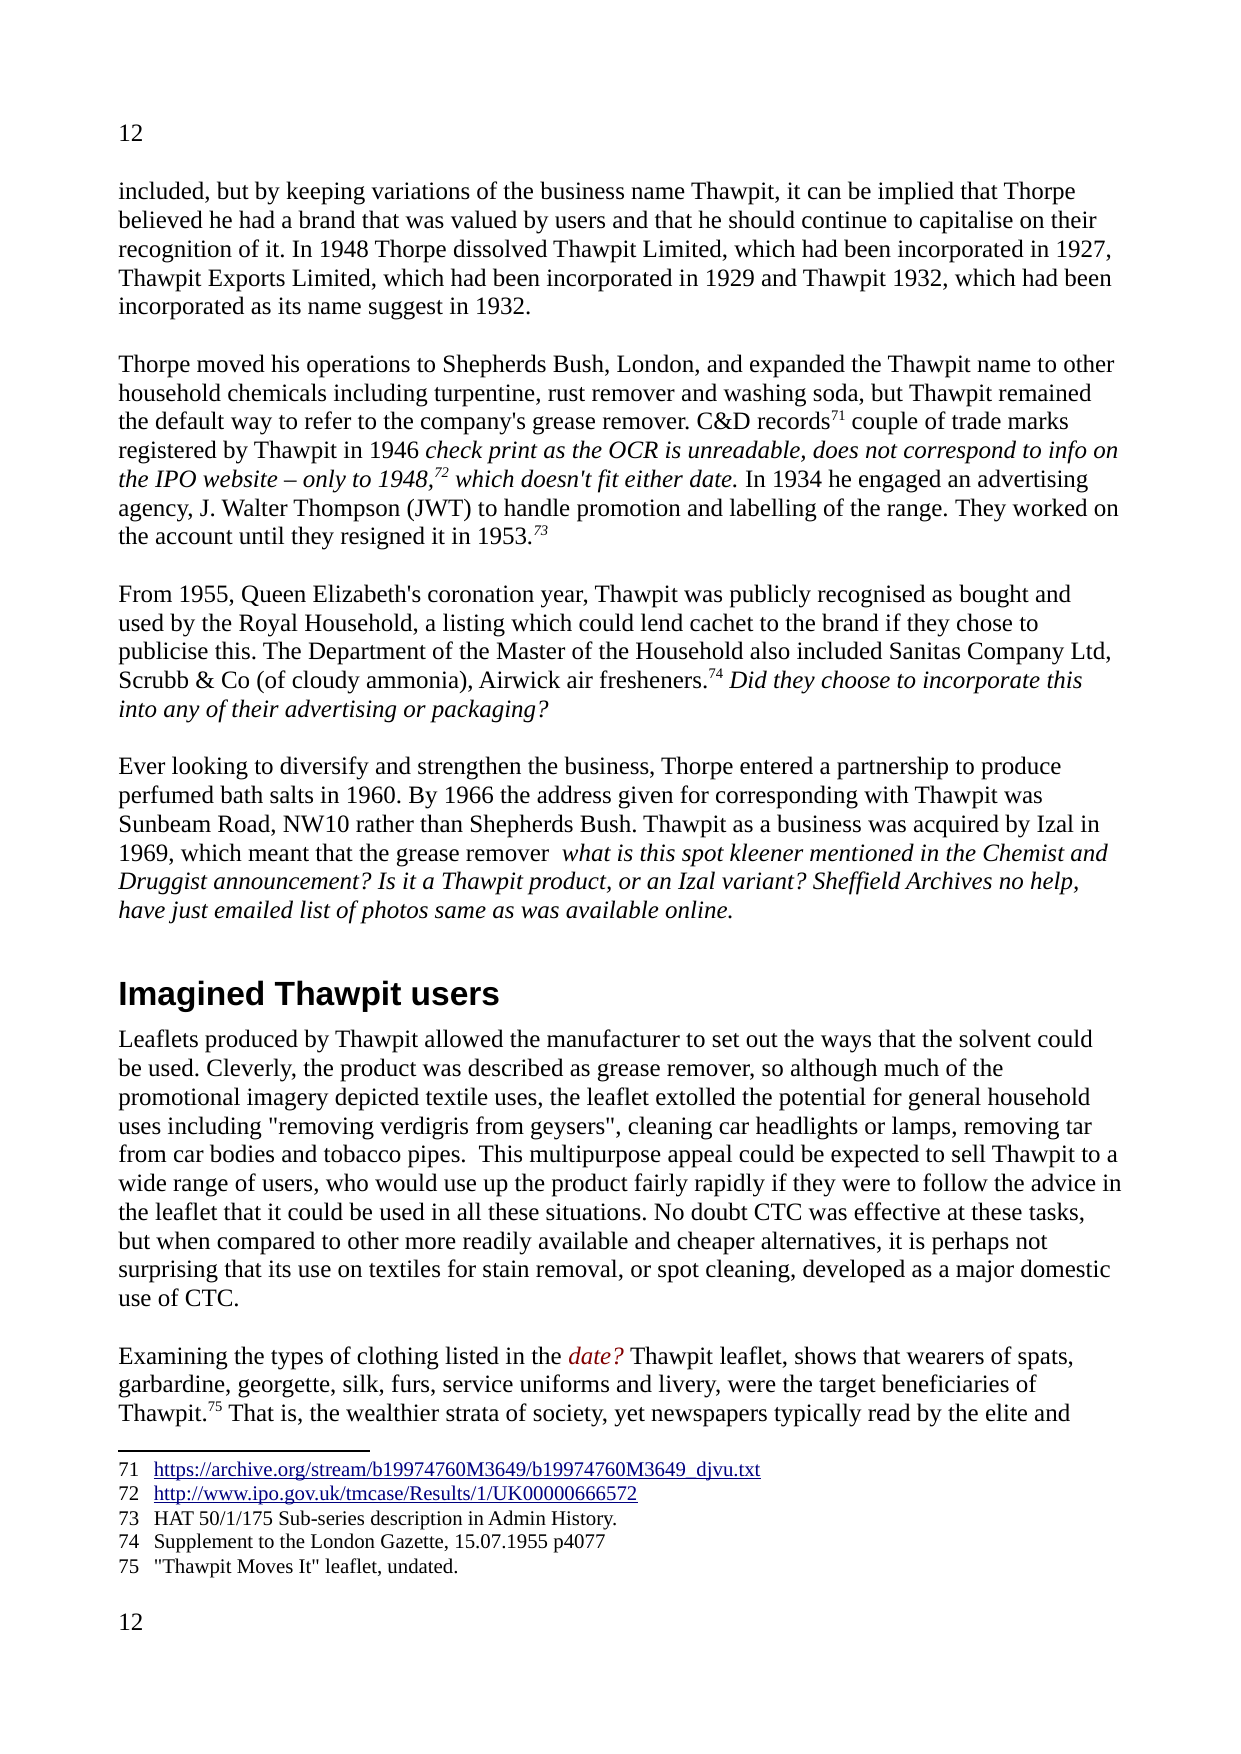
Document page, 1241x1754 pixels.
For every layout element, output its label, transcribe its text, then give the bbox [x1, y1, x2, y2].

text included, but by keeping variations of the business name Thawpit, it can be implied that Thorpe believed he had a brand that was valued by users and that he should continue to capitalise on their recognition of it. In 1948 Thorpe dissolved Thawpit Limited, which had been incorporated in 1927, Thawpit Exports Limited, which had been incorporated in 1929 and Thawpit 1932, which had been incorporated as its name suggest in 1932. [118, 176, 1122, 320]
text Thorpe moved his operations to Shepherds Bush, London, and expanded the Thawpit name to other household chemicals including turpentine, rust remover and washing soda, but Thawpit remained the default way to refer to the company's grease remover. C&D records couple of trade marks registered by Thawpit in 1946 check print as the OCR is unreadable, does not correspond to info on the IPO website – only to 1948, which doesn't fit either date. In 1934 he engaged an advertising agency, J. Walter Thompson (JWT) to handle promotion and labelling of the range. They worked on the account until they resigned it in 1953. [118, 349, 1122, 550]
text http://www.ipo.gov.uk/tmcase/Results/1/UK00000666572 [118, 1481, 1122, 1505]
text From 1955, Queen Elizabeth's coronation year, Thawpit was publicly recognised as bought and used by the Royal Household, a listing which could lend cachet to the brand if they chose to publicise this. The Department of the Master of the Household also included Sanitas Company Ltd, Scrubb & Co (of cloudy ammonia), Airwick air fresheners. Did they choose to incorporate this into any of their advertising or packaging? [118, 579, 1122, 723]
text HAT 50/1/175 Sub-series description in Admin History. [118, 1505, 1122, 1529]
text https://archive.org/stream/b19974760M3649/b19974760M3649_djvu.txt [118, 1457, 1122, 1481]
text Leaflets produced by Thawpit allowed the manufacturer to set out the ways that the solvent could be used. Cleverly, the product was described as grease remover, so although much of the promotional imagery depicted textile uses, the leaflet extolled the potential for general household uses including "removing verdigris from geysers", cleaning car headlights or lamps, removing tar from car bodies and tobacco pipes. This multipurpose appeal could be expected to sell Thawpit to a wide range of users, who would use up the product fairly rapidly if they were to follow the advice in the leaflet that it could be used in all these situations. No doubt CTC was effective at these tasks, but when compared to other more readily available and cheaper alternatives, it is perhaps not surprising that its use on textiles for stain removal, or spot cleaning, developed as a major domestic use of CTC. [118, 1024, 1122, 1312]
text Supplement to the London Gazette, 15.07.1955 p4077 [118, 1529, 1122, 1553]
text "Thawpit Moves It" leaflet, undated. [118, 1553, 1122, 1578]
text Examining the types of clothing listed in the date? Thawpit leaflet, shows that wearers of spats, garbardine, georgette, silk, furs, service uniforms and livery, were the target beneficiaries of Thawpit. That is, the wealthier strata of society, yet newspapers typically read by the elite and [118, 1341, 1122, 1427]
subtitle Imagined Thawpit users [118, 973, 1122, 1012]
text Ever looking to diversify and strengthen the business, Thorpe entered a partnership to produce perfumed bath salts in 1960. By 1966 the address given for corresponding with Thawpit was Sunbeam Road, NW10 rather than Shepherds Bush. Thawpit as a business was acquired by Izal in 1969, which meant that the grease remover what is this spot kleener mentioned in the Chemist and Druggist announcement? Is it a Thawpit product, or an Izal variant? Sheffield Archives no help, have just emailed list of photos same as was available online. [118, 751, 1122, 924]
